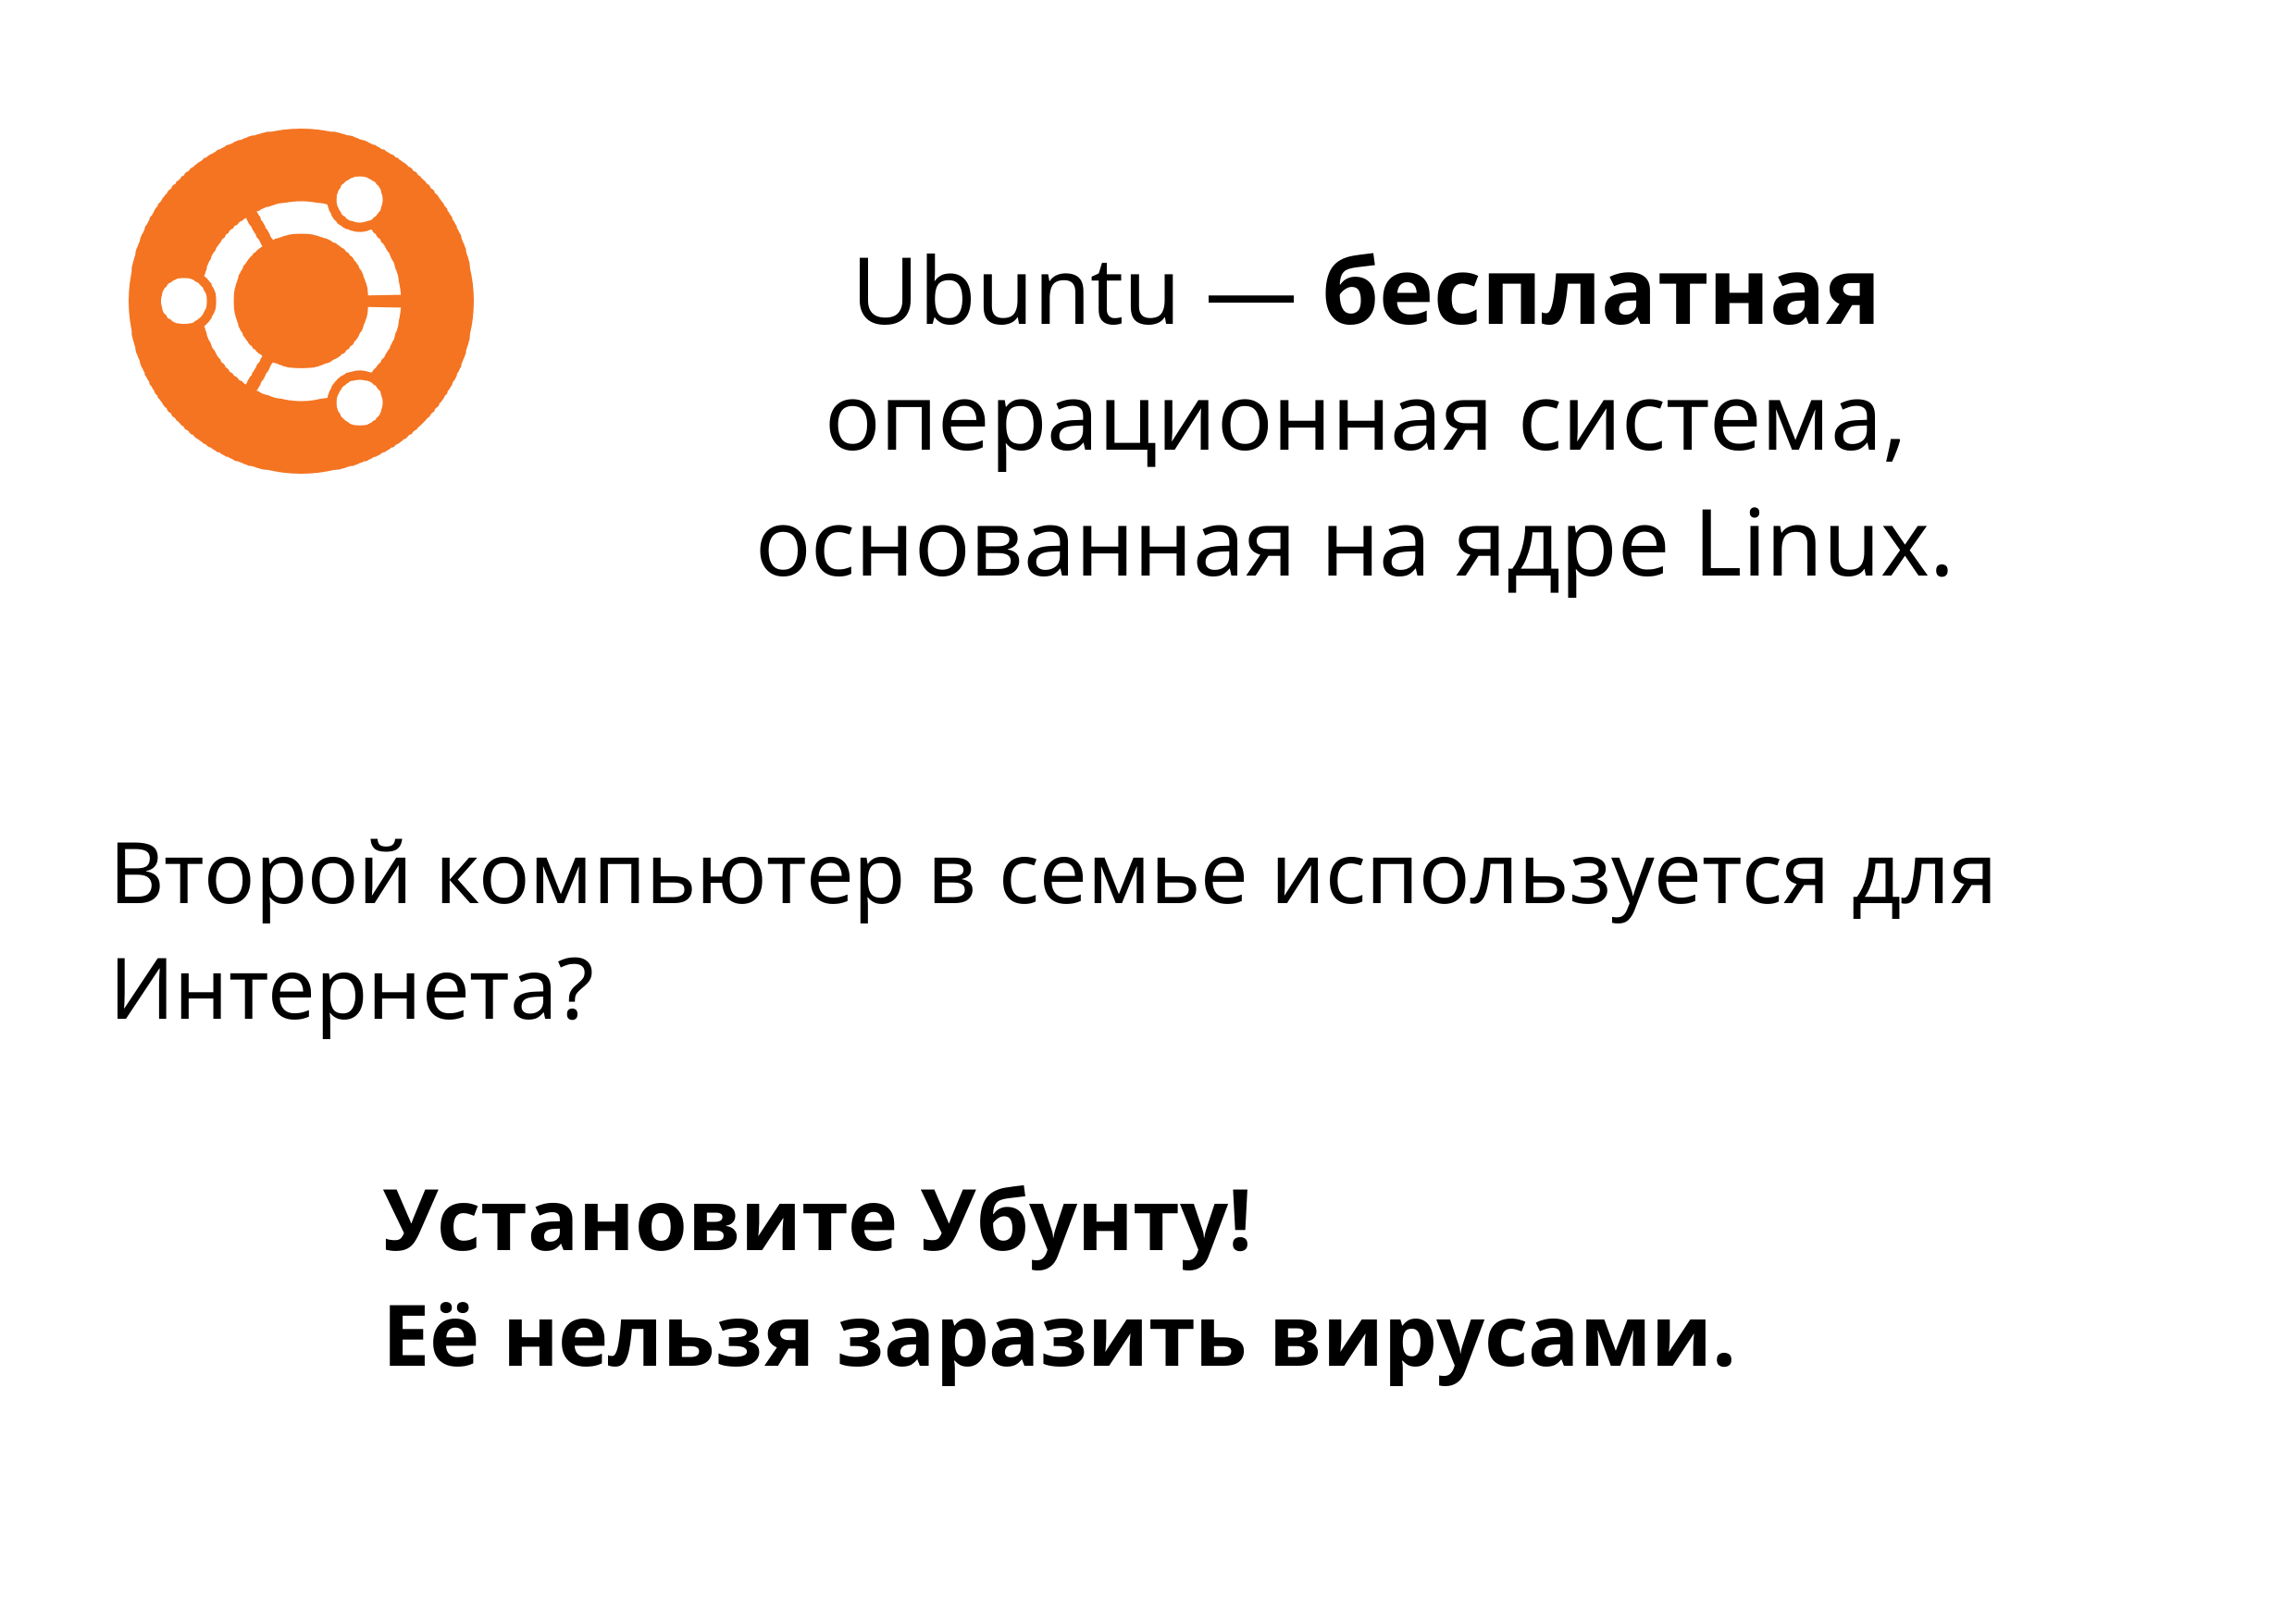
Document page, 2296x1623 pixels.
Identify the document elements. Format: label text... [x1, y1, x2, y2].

text Ubuntu — бесплатная операционная система, основанная на ядре Linux. [109, 225, 2186, 603]
picture [109, 109, 492, 492]
list Установите Убунту! [348, 1159, 2186, 1275]
list Второй компьютер в семье используется для Интернета? [109, 813, 2186, 1045]
list Её нельзя заразить вирусами. [348, 1275, 2186, 1391]
